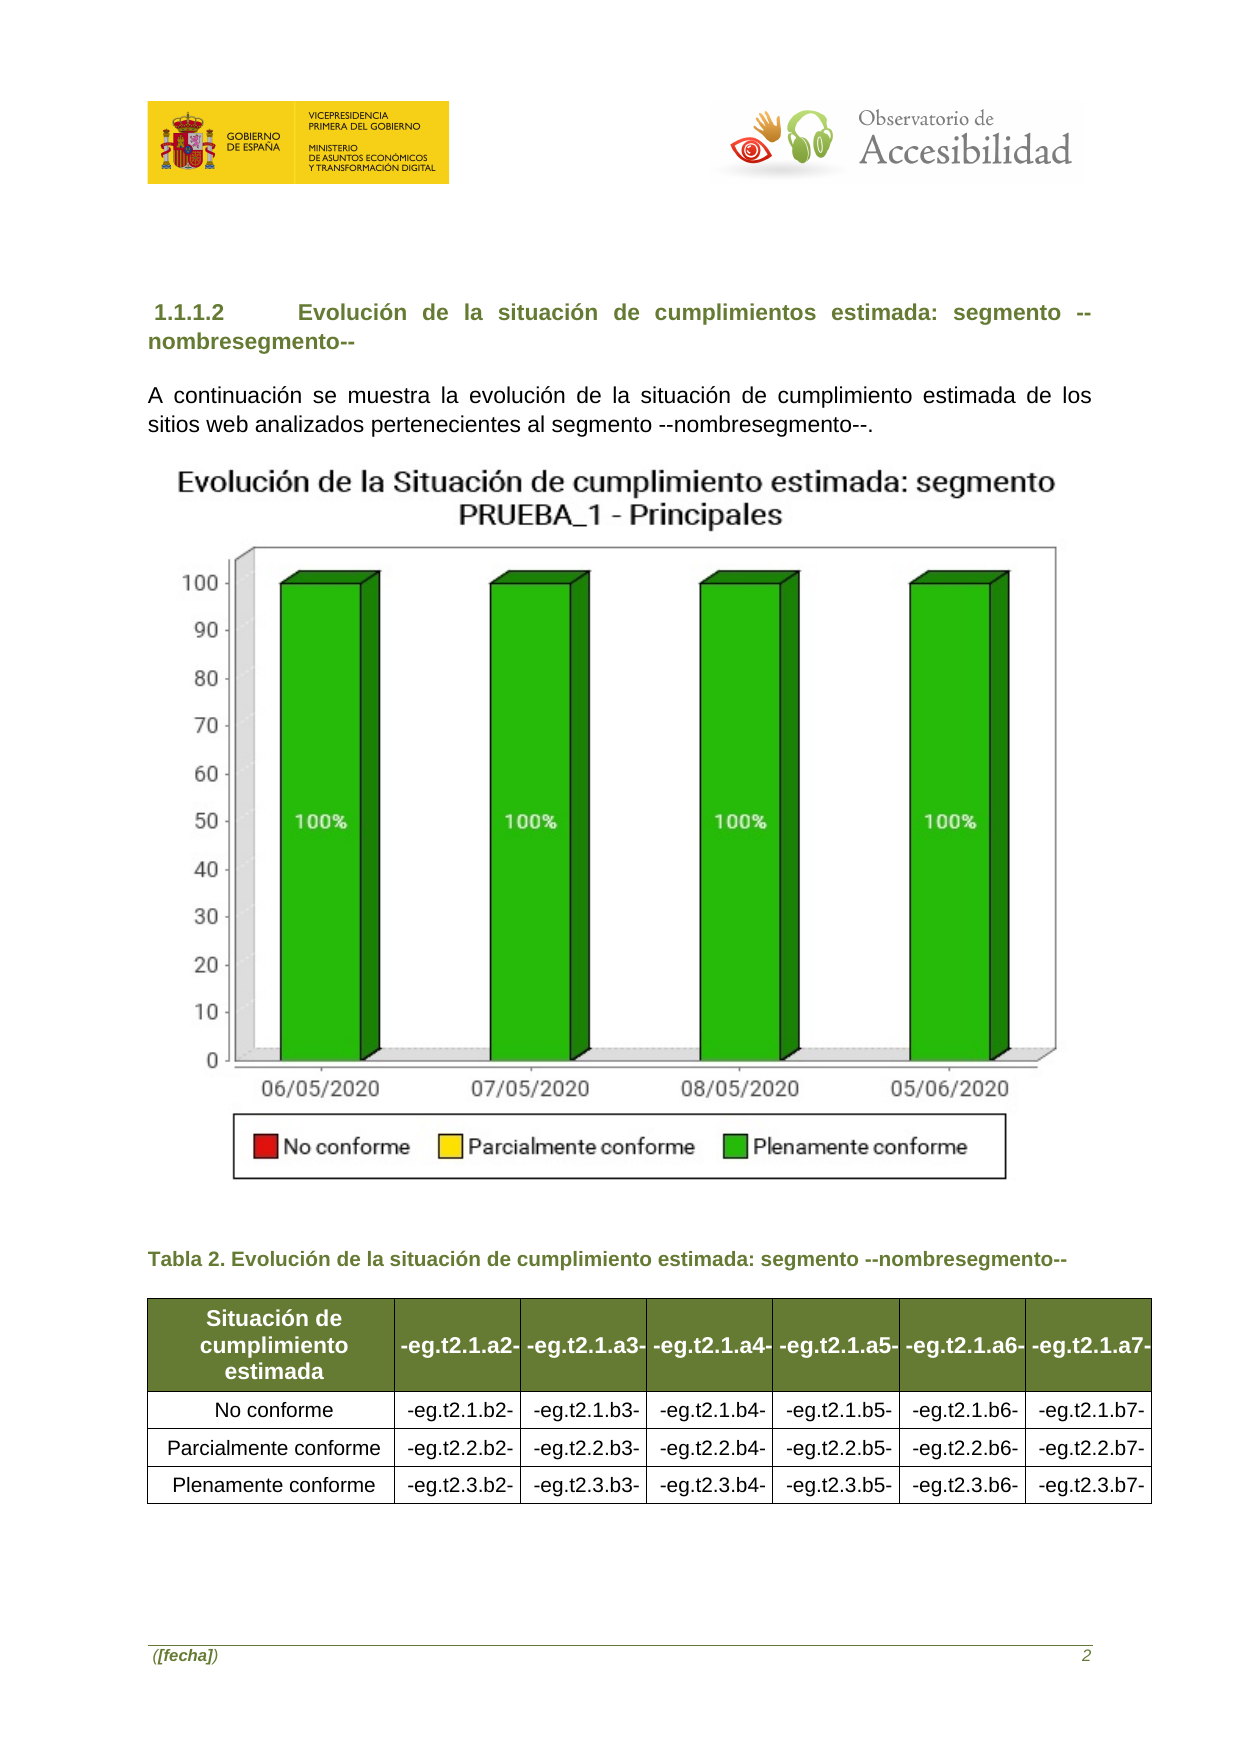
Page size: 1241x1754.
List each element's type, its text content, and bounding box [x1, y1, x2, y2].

table_cell -eg.t2.3.b5- [773, 1467, 899, 1503]
table_cell -eg.t2.2.b3- [521, 1429, 646, 1466]
table_cell -eg.t2.1.b4- [647, 1392, 772, 1428]
table_header -eg.t2.1.a7- [1026, 1299, 1151, 1391]
table_cell -eg.t2.1.b5- [773, 1392, 899, 1428]
table_cell -eg.t2.2.b4- [647, 1429, 772, 1466]
table_cell Parcialmente conforme [148, 1429, 394, 1466]
table_cell -eg.t2.1.b6- [900, 1392, 1025, 1428]
table_header -eg.t2.1.a2- [395, 1299, 520, 1391]
table_cell Plenamente conforme [148, 1467, 394, 1503]
picture [710, 101, 1086, 184]
table_header -eg.t2.1.a6- [900, 1299, 1025, 1391]
table_header -eg.t2.1.a5- [773, 1299, 899, 1391]
table_cell -eg.t2.2.b5- [773, 1429, 899, 1466]
table_cell -eg.t2.2.b6- [900, 1429, 1025, 1466]
table_header Situación de cumplimiento estimada [148, 1299, 394, 1391]
picture [147, 101, 450, 184]
table_cell -eg.t2.1.b7- [1026, 1392, 1151, 1428]
table_cell -eg.t2.2.b7- [1026, 1429, 1151, 1466]
table_cell -eg.t2.3.b2- [395, 1467, 520, 1503]
subtitle Evolución de la situación de cumplimientos estimada: segmento --nombresegmento-- [148, 299, 1092, 354]
table_cell -eg.t2.1.b3- [521, 1392, 646, 1428]
picture [166, 464, 1074, 1181]
table_cell -eg.t2.2.b2- [395, 1429, 520, 1466]
text Tabla 2. Evolución de la situación de cumplimiento estimada: segmento --nombresegmento-- [148, 1247, 1092, 1271]
table_cell -eg.t2.3.b7- [1026, 1467, 1151, 1503]
table_cell -eg.t2.3.b6- [900, 1467, 1025, 1503]
table_cell -eg.t2.3.b3- [521, 1467, 646, 1503]
text A continuación se muestra la evolución de la situación de cumplimiento estimada de los sitios web analizados pertenecientes al segmento --nombresegmento--. [148, 382, 1092, 437]
table_cell -eg.t2.3.b4- [647, 1467, 772, 1503]
table_header -eg.t2.1.a3- [521, 1299, 646, 1391]
table_header -eg.t2.1.a4- [647, 1299, 772, 1391]
table_cell -eg.t2.1.b2- [395, 1392, 520, 1428]
table_cell No conforme [148, 1392, 394, 1428]
